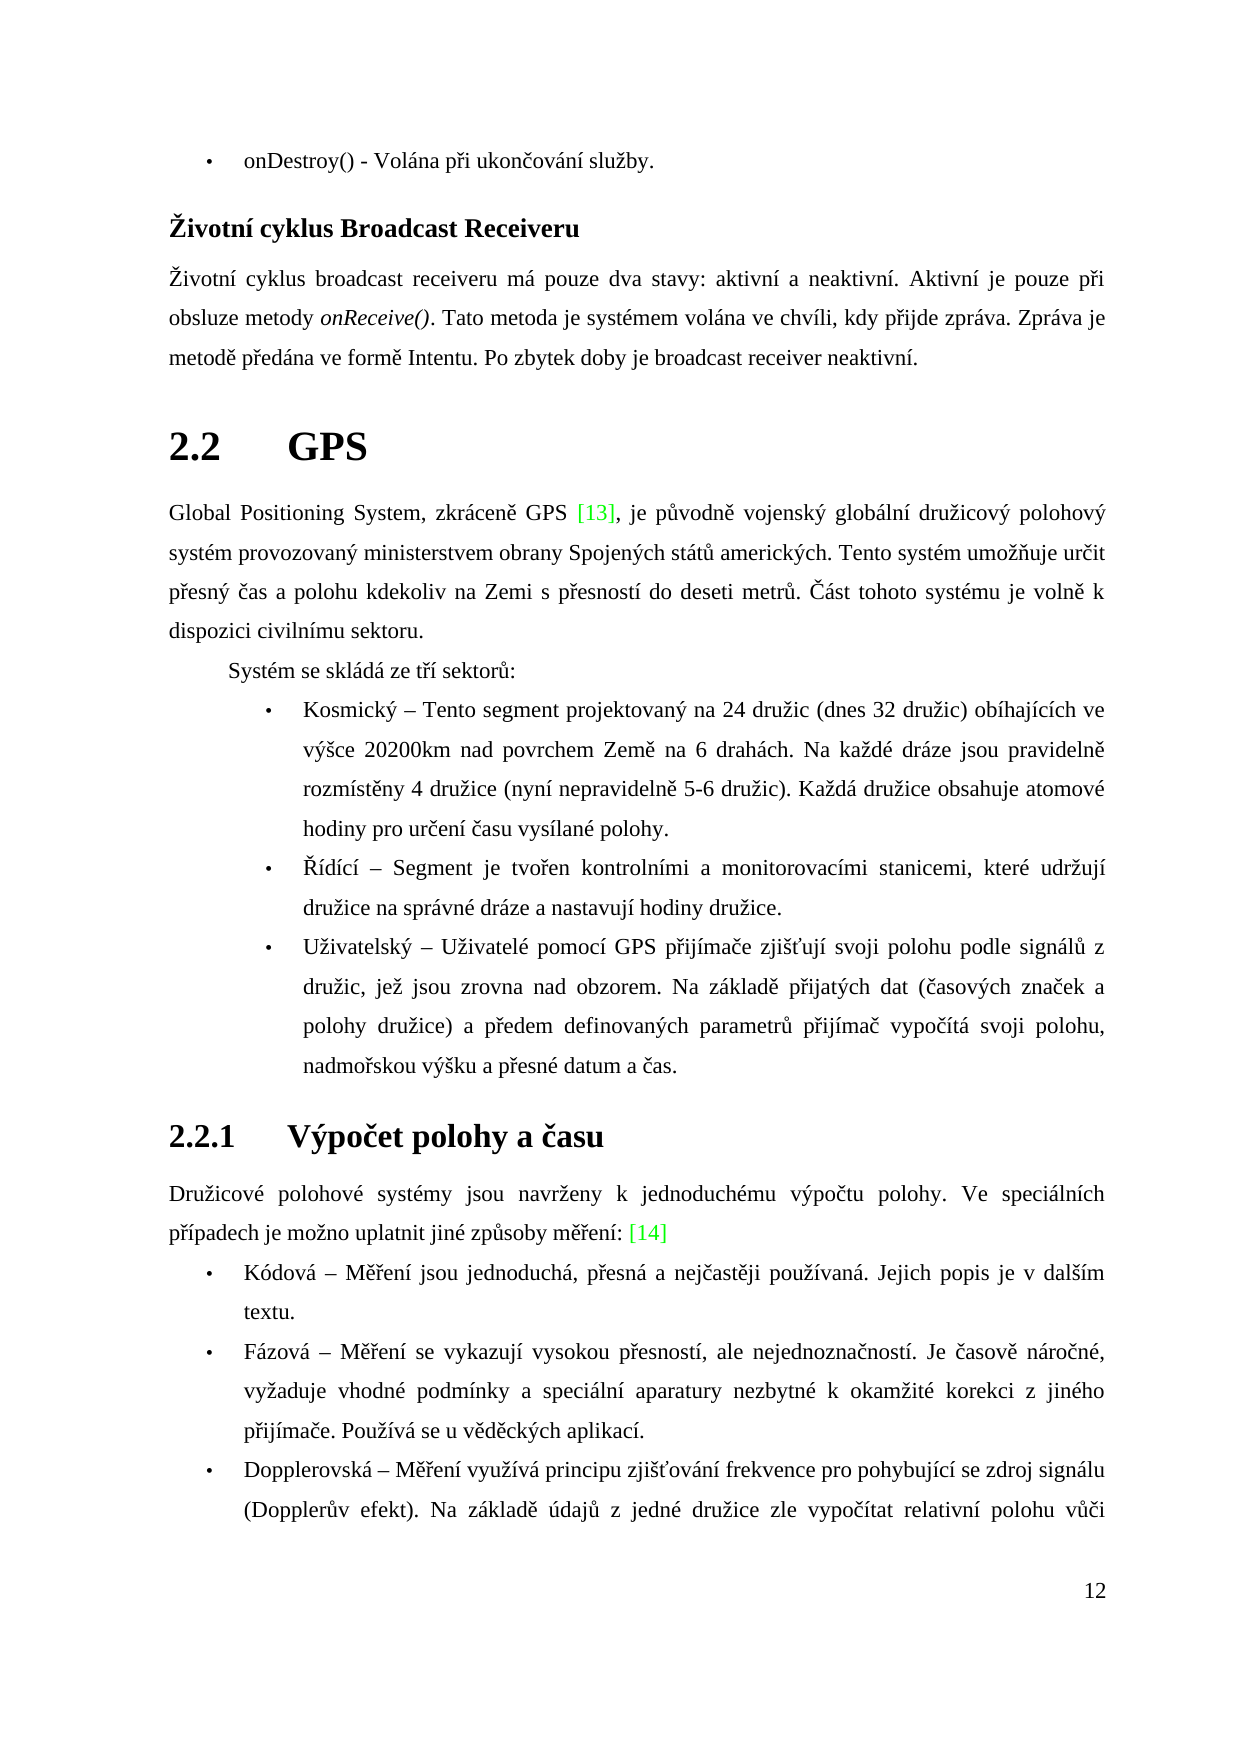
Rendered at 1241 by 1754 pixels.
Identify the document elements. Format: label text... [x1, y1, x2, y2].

list Fázová – Měření se vykazují vysokou přesností, ale nejednoznačností. Je časově náročné, vyžaduje vhodné podmínky a speciální aparatury nezbytné k okamžité korekci z jiného přijímače. Používá se u věděckých aplikací. [206, 1338, 1106, 1443]
subtitle Životní cyklus Broadcast Receiveru [169, 212, 1106, 243]
text Družicové polohové systémy jsou navrženy k jednoduchému výpočtu polohy. Ve speciálních případech je možno uplatnit jiné způsoby měření: [14] [169, 1180, 1106, 1246]
list Řídící – Segment je tvořen kontrolními a monitorovacími stanicemi, které udržují družice na správné dráze a nastavují hodiny družice. [265, 854, 1106, 920]
list Kódová – Měření jsou jednoduchá, přesná a nejčastěji používaná. Jejich popis je v dalším textu. [206, 1259, 1106, 1325]
text Životní cyklus broadcast receiveru má pouze dva stavy: aktivní a neaktivní. Aktivní je pouze při obsluze metody onReceive(). Tato metoda je systémem volána ve chvíli, kdy přijde zpráva. Zpráva je metodě předána ve formě Intentu. Po zbytek doby je broadcast receiver neaktivní. [169, 265, 1106, 370]
subtitle GPS [169, 421, 1106, 469]
list onDestroy() - Volána při ukončování služby. [206, 148, 1106, 174]
subtitle Výpočet polohy a času [169, 1116, 1106, 1154]
text Systém se skládá ze tří sektorů: [169, 657, 1106, 683]
list Uživatelský – Uživatelé pomocí GPS přijímače zjišťují svoji polohu podle signálů z družic, jež jsou zrovna nad obzorem. Na základě přijatých dat (časových značek a polohy družice) a předem definovaných parametrů přijímač vypočítá svoji polohu, nadmořskou výšku a přesné datum a čas. [265, 933, 1106, 1078]
text Global Positioning System, zkráceně GPS [13], je původně vojenský globální družicový polohový systém provozovaný ministerstvem obrany Spojených států amerických. Tento systém umožňuje určit přesný čas a polohu kdekoliv na Zemi s přesností do deseti metrů. Část tohoto systému je volně k dispozici civilnímu sektoru. [169, 499, 1106, 644]
list Dopplerovská – Měření využívá principu zjišťování frekvence pro pohybující se zdroj signálu (Dopplerův efekt). Na základě údajů z jedné družice zle vypočítat relativní polohu vůči [206, 1456, 1106, 1522]
list Kosmický – Tento segment projektovaný na 24 družic (dnes 32 družic) obíhajících ve výšce 20200km nad povrchem Země na 6 drahách. Na každé dráze jsou pravidelně rozmístěny 4 družice (nyní nepravidelně 5-6 družic). Každá družice obsahuje atomové hodiny pro určení času vysílané polohy. [265, 696, 1106, 841]
